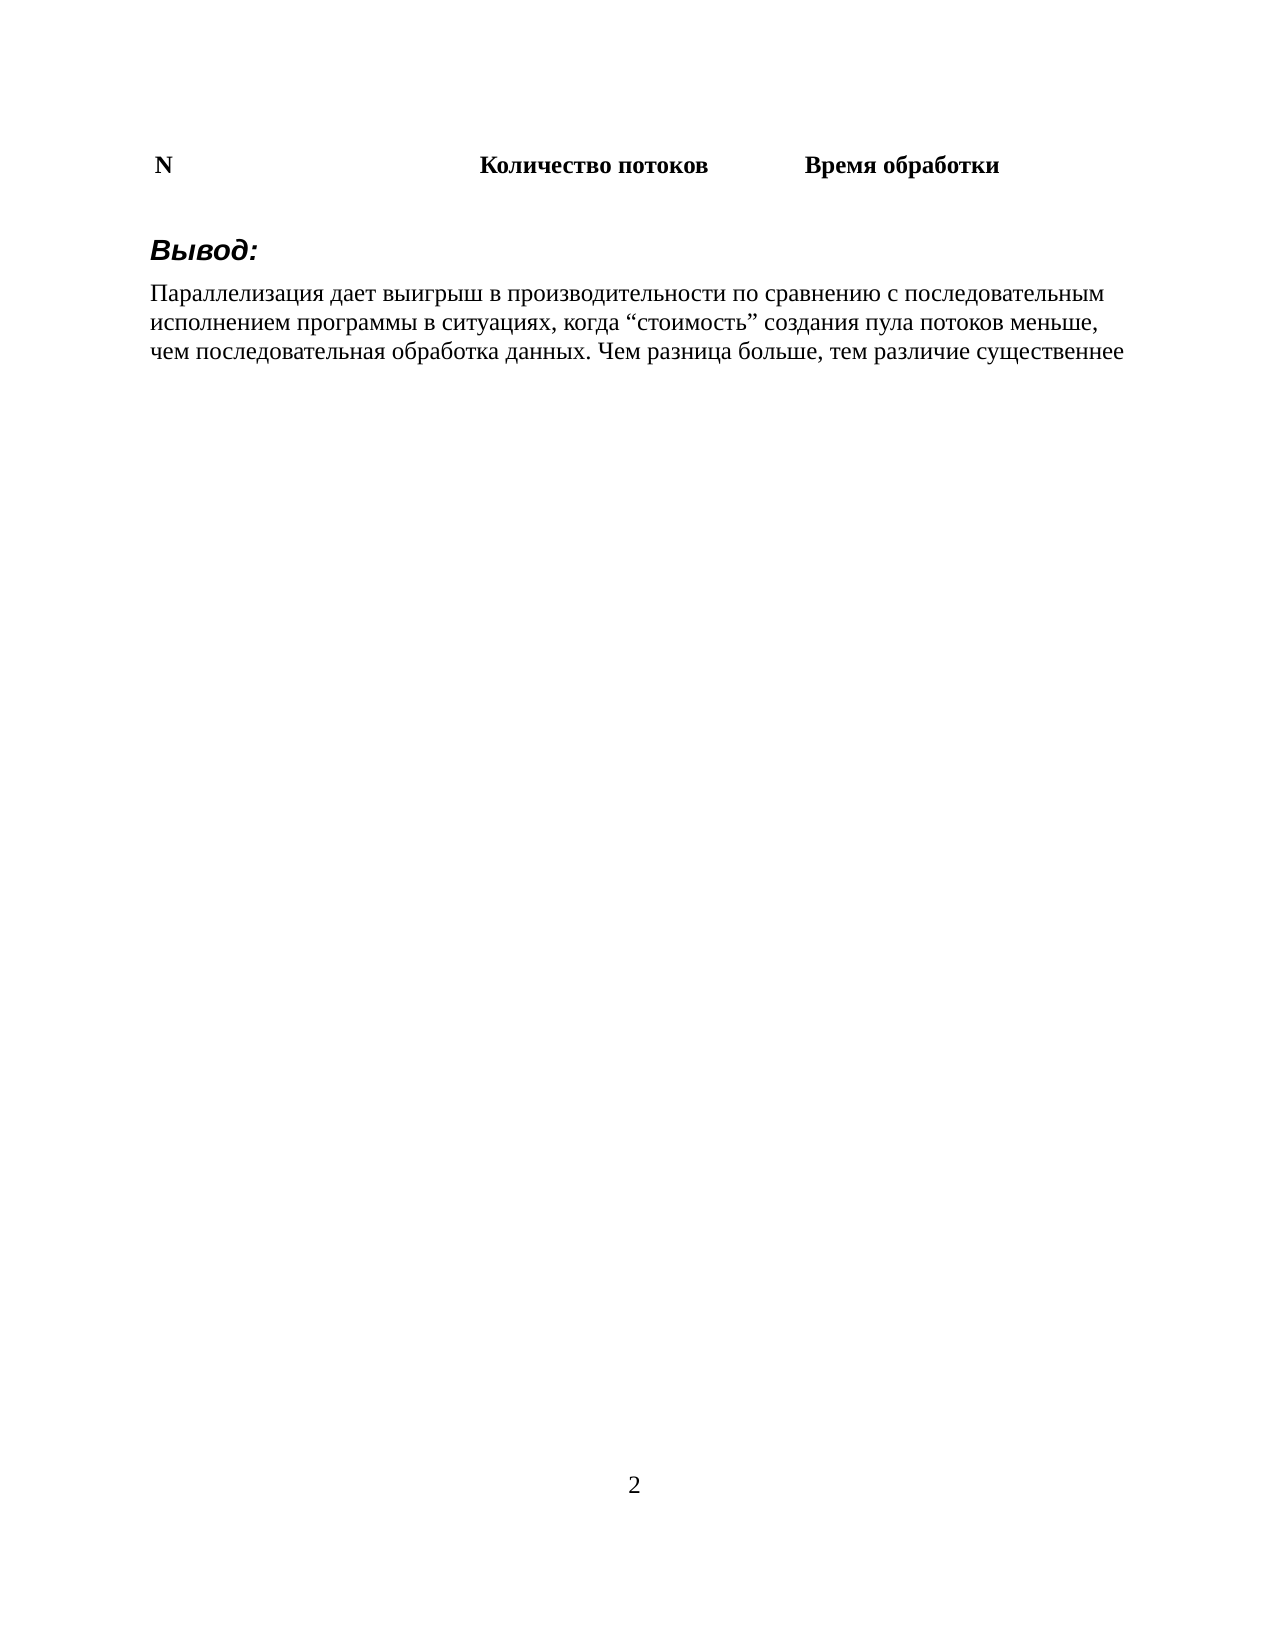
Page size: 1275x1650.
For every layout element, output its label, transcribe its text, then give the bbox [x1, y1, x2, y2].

table_cell [150, 179, 475, 207]
table_header Количество потоков [475, 150, 800, 179]
table_header N [150, 150, 475, 179]
table_cell [475, 179, 800, 207]
table_cell [800, 179, 1125, 207]
table_header Время обработки [800, 150, 1125, 179]
text Параллелизация дает выигрыш в производительности по сравнению с последовательным исполнением программы в ситуациях, когда “стоимость” создания пула потоков меньше, чем последовательная обработка данных. Чем разница больше, тем различие существеннее [150, 278, 1125, 365]
subtitle Вывод: [150, 232, 1125, 266]
